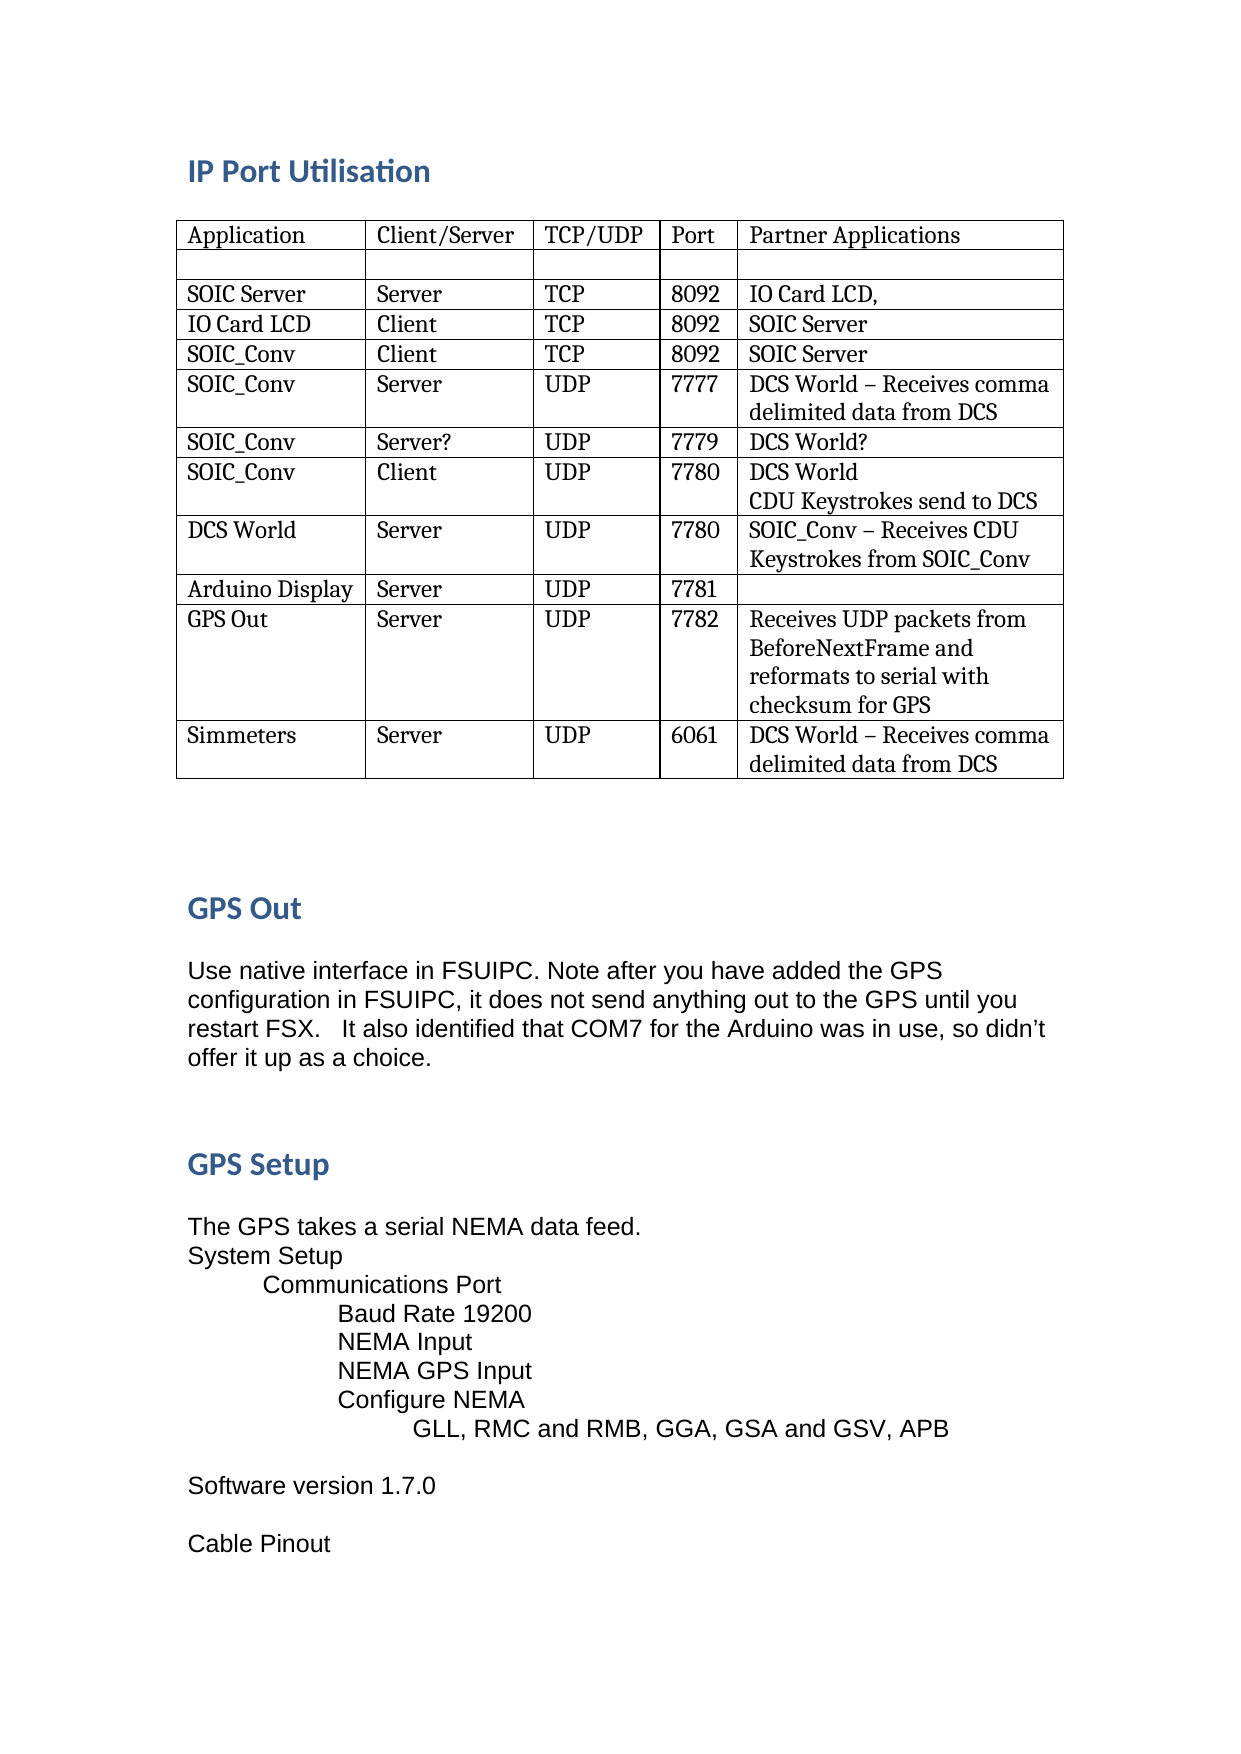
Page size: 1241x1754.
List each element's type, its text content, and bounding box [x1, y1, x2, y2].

table_cell Server [366, 516, 533, 574]
text Communications Port [187, 1270, 1053, 1298]
table_cell Client [366, 310, 533, 339]
table_cell Simmeters [177, 721, 365, 778]
table_cell GPS Out [177, 605, 365, 720]
table_cell 8092 [661, 340, 737, 368]
table_cell SOIC_Conv [177, 370, 365, 427]
table_cell SOIC_Conv [177, 428, 365, 457]
text Configure NEMA [187, 1385, 1053, 1413]
table_cell SOIC_Conv – Receives CDU Keystrokes from SOIC_Conv [738, 516, 1063, 574]
table_cell IO Card LCD, [738, 280, 1063, 309]
table_header TCP/UDP [534, 221, 659, 249]
table_cell UDP [534, 605, 659, 720]
table_cell Server [366, 280, 533, 309]
table_cell Server [366, 575, 533, 604]
table_cell TCP [534, 310, 659, 339]
table_cell Server? [366, 428, 533, 457]
table_cell Receives UDP packets from BeforeNextFrame and reformats to serial with checksum for GPS [738, 605, 1063, 720]
table_cell 6061 [661, 721, 737, 778]
table_cell Server [366, 721, 533, 778]
table_cell SOIC_Conv [177, 340, 365, 368]
text The GPS takes a serial NEMA data feed. [187, 1212, 1053, 1241]
table_cell UDP [534, 721, 659, 778]
table_cell UDP [534, 575, 659, 604]
table_cell SOIC Server [738, 310, 1063, 339]
table_cell 7777 [661, 370, 737, 427]
text Software version 1.7.0 [187, 1471, 1053, 1500]
text NEMA GPS Input [187, 1356, 1053, 1385]
text Baud Rate 19200 [187, 1298, 1053, 1327]
table_cell [738, 250, 1063, 279]
subtitle IP Port Utilisation [187, 150, 1053, 191]
table_cell 8092 [661, 310, 737, 339]
table_cell 7780 [661, 516, 737, 574]
table_cell Client [366, 340, 533, 368]
table_cell [738, 575, 1063, 604]
table_cell 7781 [661, 575, 737, 604]
table_cell IO Card LCD [177, 310, 365, 339]
text Cable Pinout [187, 1528, 1053, 1557]
table_cell Server [366, 605, 533, 720]
table_cell UDP [534, 458, 659, 515]
text GLL, RMC and RMB, GGA, GSA and GSV, APB [187, 1413, 1053, 1442]
table_cell DCS World – Receives comma delimited data from DCS [738, 721, 1063, 778]
table_header Client/Server [366, 221, 533, 249]
table_cell [366, 250, 533, 279]
table_cell TCP [534, 280, 659, 309]
table_cell DCS World – Receives comma delimited data from DCS [738, 370, 1063, 427]
table_cell DCS World CDU Keystrokes send to DCS [738, 458, 1063, 515]
table_cell Client [366, 458, 533, 515]
text System Setup [187, 1241, 1053, 1270]
table_cell UDP [534, 516, 659, 574]
table_cell SOIC_Conv [177, 458, 365, 515]
text NEMA Input [187, 1327, 1053, 1356]
table_cell [661, 250, 737, 279]
table_cell 7779 [661, 428, 737, 457]
table_cell DCS World [177, 516, 365, 574]
subtitle GPS Setup [187, 1143, 1053, 1183]
table_cell Arduino Display [177, 575, 365, 604]
table_cell [177, 250, 365, 279]
table_cell Server [366, 370, 533, 427]
table_cell [534, 250, 659, 279]
table_cell 7782 [661, 605, 737, 720]
table_cell DCS World? [738, 428, 1063, 457]
table_cell SOIC Server [738, 340, 1063, 368]
subtitle GPS Out [187, 887, 1053, 927]
table_cell SOIC Server [177, 280, 365, 309]
table_cell UDP [534, 370, 659, 427]
table_cell 7780 [661, 458, 737, 515]
table_cell 8092 [661, 280, 737, 309]
table_header Partner Applications [738, 221, 1063, 249]
table_cell UDP [534, 428, 659, 457]
table_header Port [661, 221, 737, 249]
text Use native interface in FSUIPC. Note after you have added the GPS configuration in FSUIPC, it does not send anything out to the GPS until you restart FSX. It also identified that COM7 for the Arduino was in use, so didn’t offer it up as a choice. [187, 956, 1053, 1071]
table_cell TCP [534, 340, 659, 368]
table_header Application [177, 221, 365, 249]
